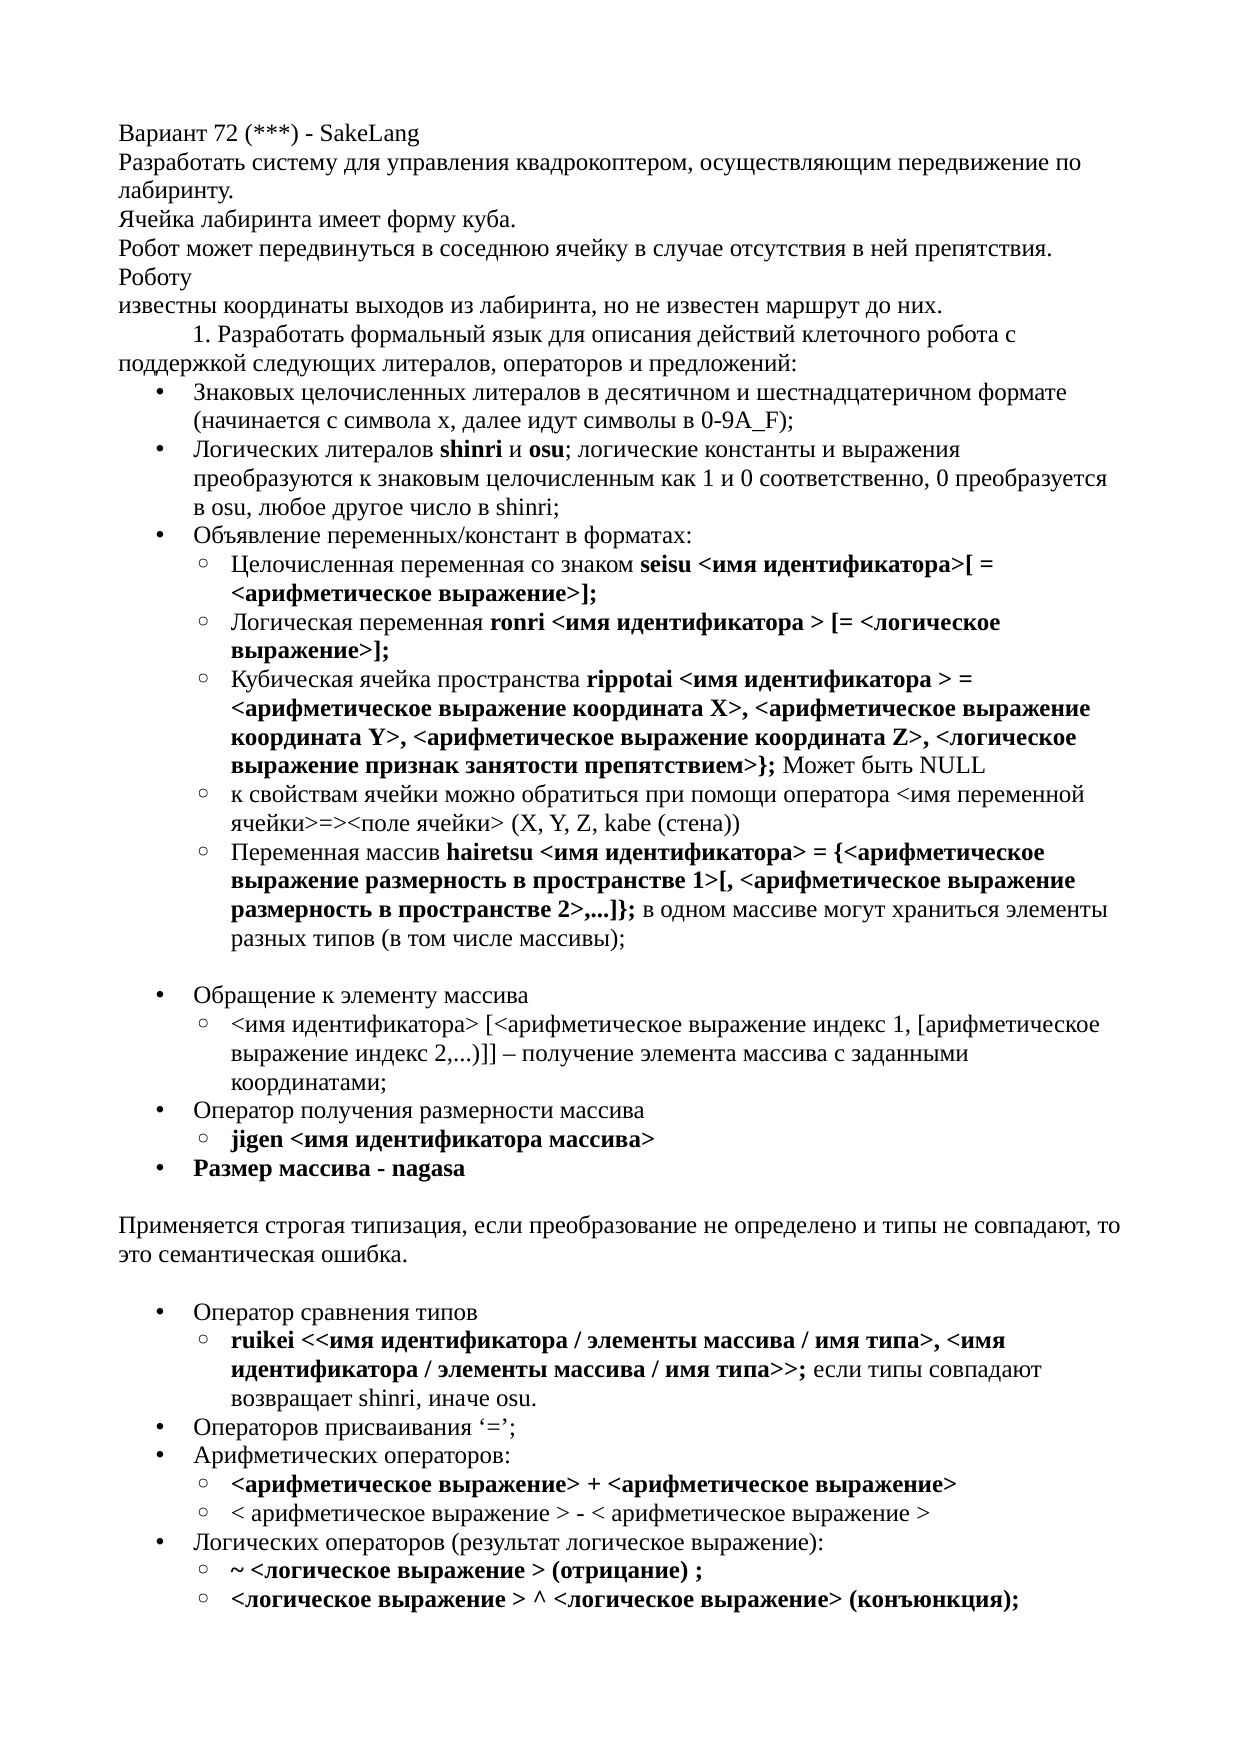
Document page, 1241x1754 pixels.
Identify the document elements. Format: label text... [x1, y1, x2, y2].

list ruikei <<имя идентификатора / элементы массива / имя типа>, <имя идентификатора / элементы массива / имя типа>>; если типы совпадают возвращает shinri, иначе osu. [193, 1326, 1122, 1412]
list <арифметическое выражение> + <арифметическое выражение> [193, 1469, 1122, 1498]
list Обращение к элементу массива [156, 981, 1122, 1009]
list Логических литералов shinri и osu; логические константы и выражения преобразуются к знаковым целочисленным как 1 и 0 соответственно, 0 преобразуется в osu, любое другое число в shinri; [156, 434, 1122, 521]
list < арифметическое выражение > - < арифметическое выражение > [193, 1498, 1122, 1527]
list Знаковых целочисленных литералов в десятичном и шестнадцатеричном формате (начинается с символа x, далее идут символы в 0-9A_F); [156, 377, 1122, 434]
list Оператор получения размерности массива [156, 1096, 1122, 1124]
text Вариант 72 (***) - SakeLang [118, 118, 1122, 147]
text это семантическая ошибка. [118, 1239, 1122, 1268]
text Разработать систему для управления квадрокоптером, осуществляющим передвижение по лабиринту. [118, 147, 1122, 204]
text 1. Разработать формальный язык для описания действий клеточного робота с поддержкой следующих литералов, операторов и предложений: [118, 319, 1122, 377]
list ~ <логическое выражение > (отрицание) ; [193, 1556, 1122, 1584]
text Робот может передвинуться в соседнюю ячейку в случае отсутствия в ней препятствия. Роботу [118, 233, 1122, 291]
list Переменная массив hairetsu <имя идентификатора> = {<арифметическое выражение размерность в пространстве 1>[, <арифметическое выражение размерность в пространстве 2>,...]}; в одном массиве могут храниться элементы разных типов (в том числе массивы); [193, 837, 1122, 952]
list Кубическая ячейка пространства rippotai <имя идентификатора > = <арифметическое выражение координата X>, <арифметическое выражение координата Y>, <арифметическое выражение координата Z>, <логическое выражение признак занятости препятствием>}; Может быть NULL [193, 664, 1122, 779]
list Логическая переменная ronri <имя идентификатора > [= <логическое выражение>]; [193, 607, 1122, 664]
list Целочисленная переменная со знаком seisu <имя идентификатора>[ = <арифметическое выражение>]; [193, 549, 1122, 607]
list Арифметических операторов: [156, 1441, 1122, 1469]
text известны координаты выходов из лабиринта, но не известен маршрут до них. [118, 291, 1122, 319]
list Размер массива - nagasa [156, 1153, 1122, 1182]
list <имя идентификатора> [<арифметическое выражение индекс 1, [арифметическое выражение индекс 2,...)]] – получение элемента массива с заданными координатами; [193, 1009, 1122, 1096]
list Операторов присваивания ‘=’; [156, 1412, 1122, 1441]
list jigen <имя идентификатора массива> [193, 1124, 1122, 1153]
list Объявление переменных/констант в форматах: [156, 521, 1122, 549]
list <логическое выражение > ^ <логическое выражение> (конъюнкция); [193, 1584, 1122, 1613]
list к свойствам ячейки можно обратиться при помощи оператора <имя переменной ячейки>=><поле ячейки> (X, Y, Z, kabe (стена)) [193, 779, 1122, 837]
text Применяется строгая типизация, если преобразование не определено и типы не совпадают, то [118, 1211, 1122, 1239]
list Оператор сравнения типов [156, 1297, 1122, 1326]
list Логических операторов (результат логическое выражение): [156, 1527, 1122, 1556]
text Ячейка лабиринта имеет форму куба. [118, 204, 1122, 233]
